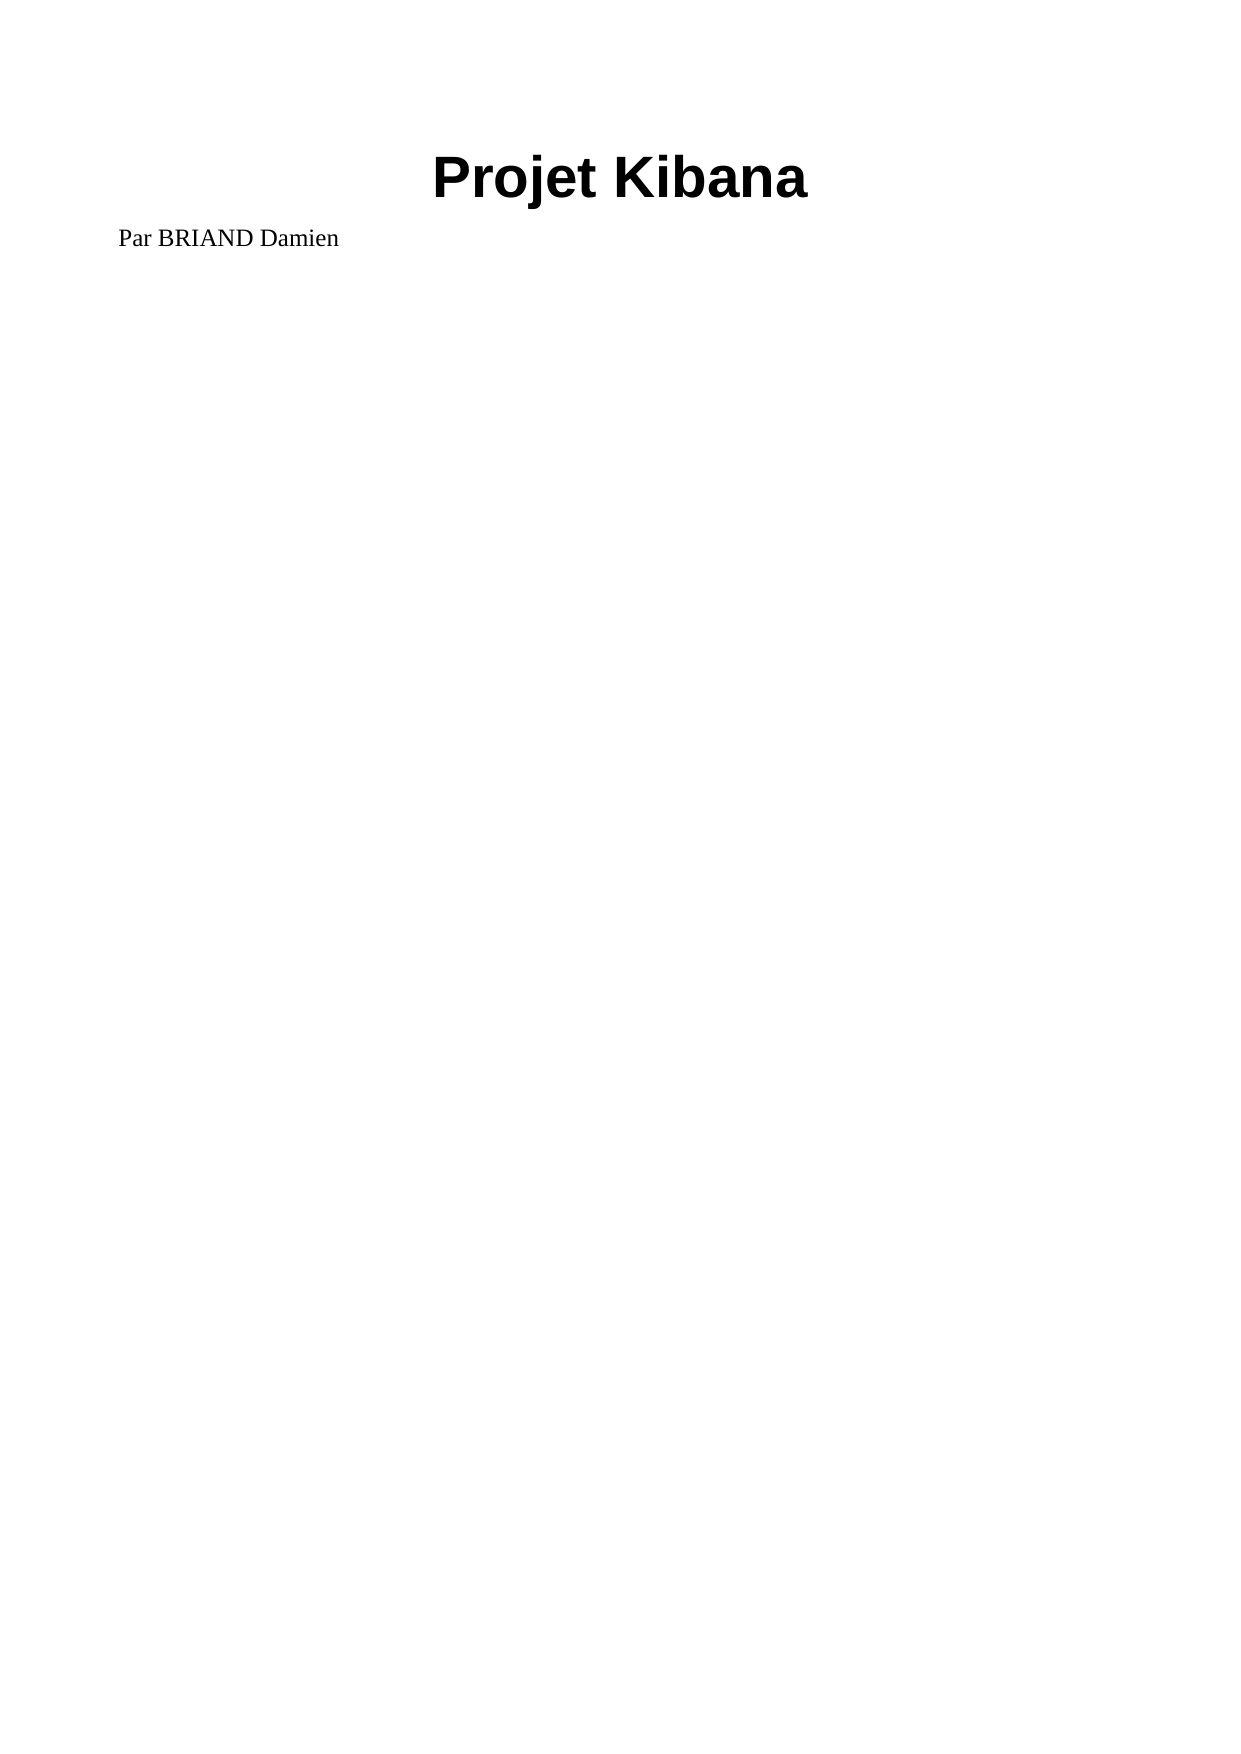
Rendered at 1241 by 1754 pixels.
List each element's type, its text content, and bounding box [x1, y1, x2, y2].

text Par BRIAND Damien [118, 223, 1122, 251]
title Projet Kibana [118, 143, 1122, 210]
